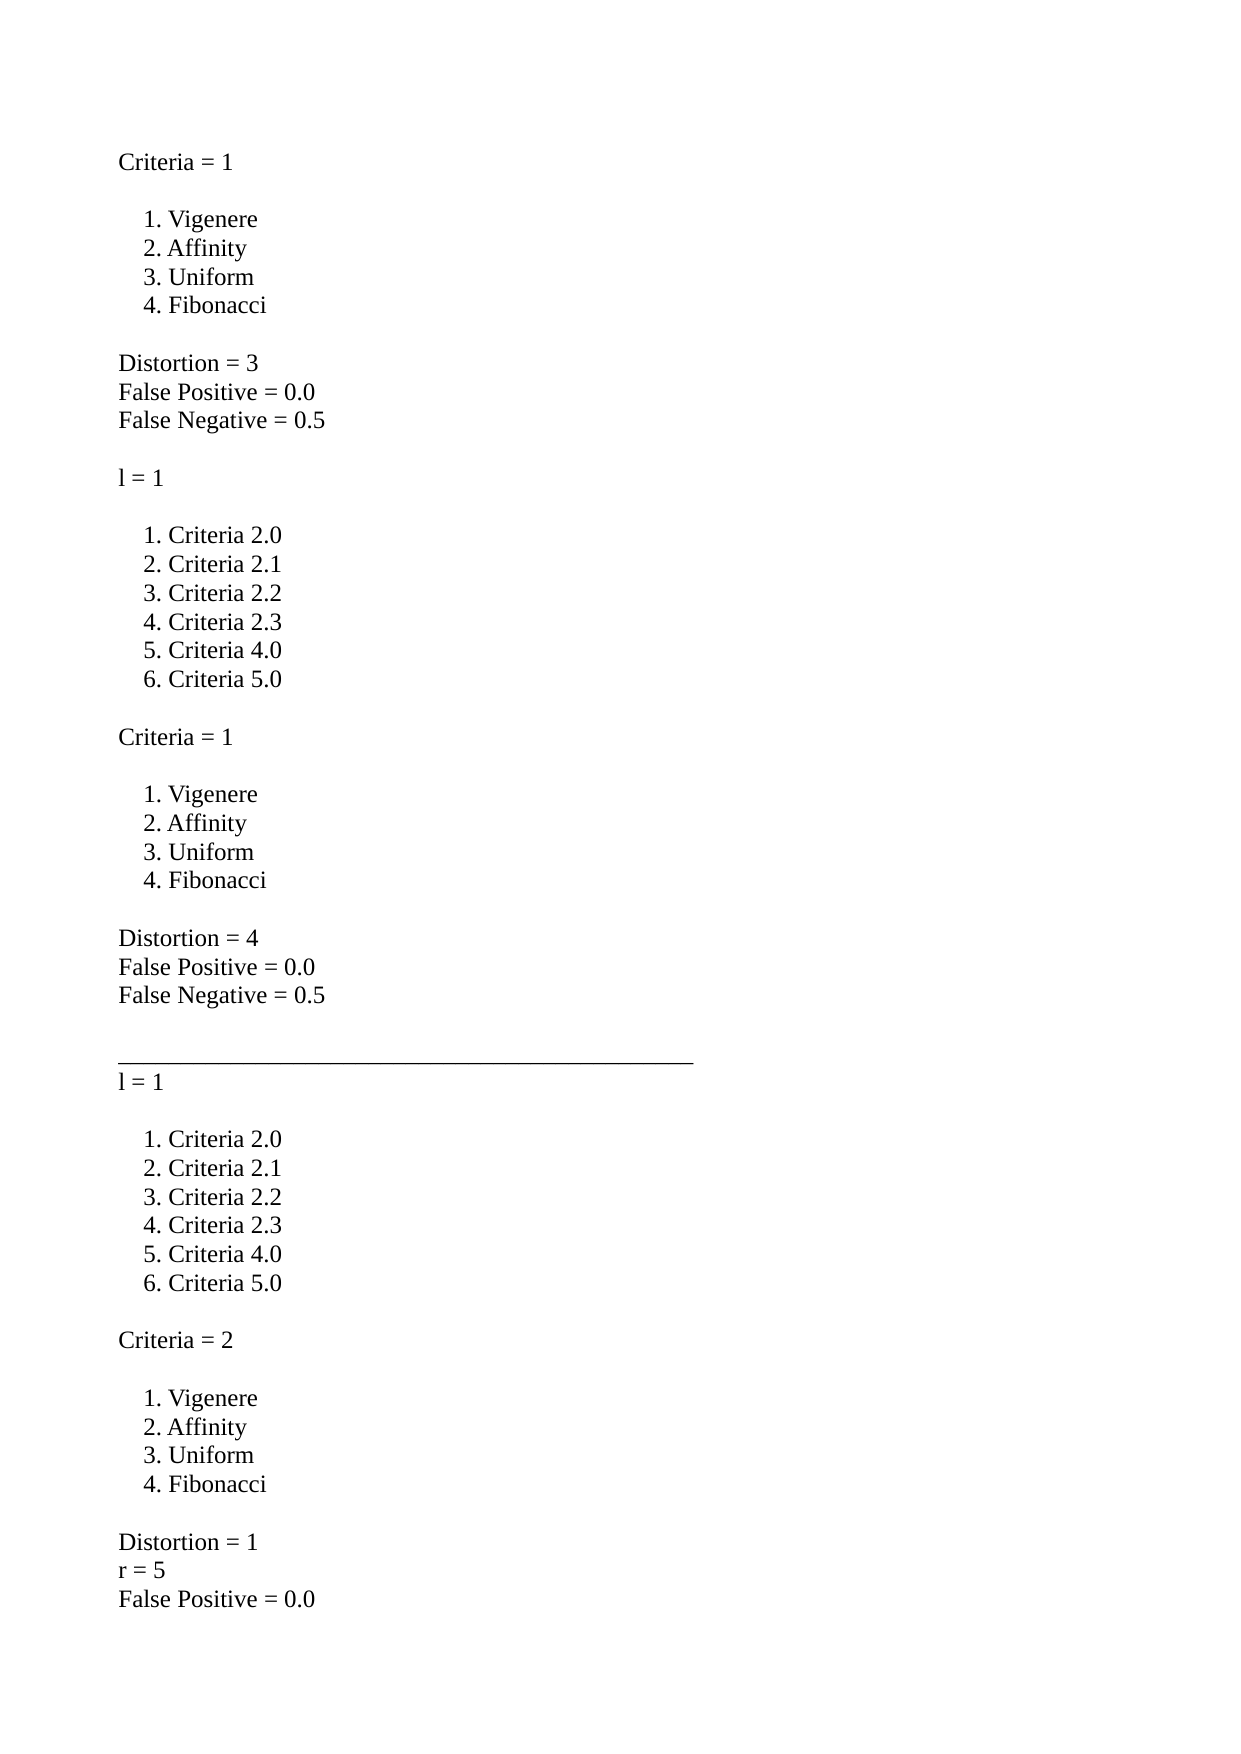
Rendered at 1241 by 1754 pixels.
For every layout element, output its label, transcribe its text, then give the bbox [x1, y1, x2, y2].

text False Positive = 0.0 [118, 952, 1122, 981]
text 5. Criteria 4.0 [118, 1239, 1122, 1268]
text 2. Criteria 2.1 [118, 549, 1122, 578]
text 2. Affinity [118, 1412, 1122, 1441]
text 4. Fibonacci [118, 866, 1122, 894]
text False Negative = 0.5 [118, 981, 1122, 1009]
text Distortion = 3 [118, 348, 1122, 377]
text 3. Uniform [118, 262, 1122, 291]
text 3. Uniform [118, 1441, 1122, 1469]
text 3. Criteria 2.2 [118, 578, 1122, 607]
text 3. Criteria 2.2 [118, 1182, 1122, 1211]
text 2. Criteria 2.1 [118, 1153, 1122, 1182]
text 4. Fibonacci [118, 1469, 1122, 1498]
text Criteria = 1 [118, 722, 1122, 751]
text False Positive = 0.0 [118, 1584, 1122, 1613]
text Criteria = 2 [118, 1326, 1122, 1354]
text 1. Criteria 2.0 [118, 521, 1122, 549]
text 1. Vigenere [118, 779, 1122, 808]
text 6. Criteria 5.0 [118, 664, 1122, 693]
text 6. Criteria 5.0 [118, 1268, 1122, 1297]
text 1. Vigenere [118, 1383, 1122, 1412]
text 4. Criteria 2.3 [118, 607, 1122, 636]
text 1. Vigenere [118, 204, 1122, 233]
text False Negative = 0.5 [118, 406, 1122, 434]
text 4. Fibonacci [118, 291, 1122, 319]
text l = 1 [118, 463, 1122, 492]
text Criteria = 1 [118, 147, 1122, 176]
text 1. Criteria 2.0 [118, 1124, 1122, 1153]
text 5. Criteria 4.0 [118, 636, 1122, 664]
text 2. Affinity [118, 808, 1122, 837]
text Distortion = 1 [118, 1527, 1122, 1556]
text 2. Affinity [118, 233, 1122, 262]
text 3. Uniform [118, 837, 1122, 866]
text ______________________________________________ [118, 1038, 1122, 1067]
text False Positive = 0.0 [118, 377, 1122, 406]
text l = 1 [118, 1067, 1122, 1096]
text Distortion = 4 [118, 923, 1122, 952]
text r = 5 [118, 1556, 1122, 1584]
text 4. Criteria 2.3 [118, 1211, 1122, 1239]
